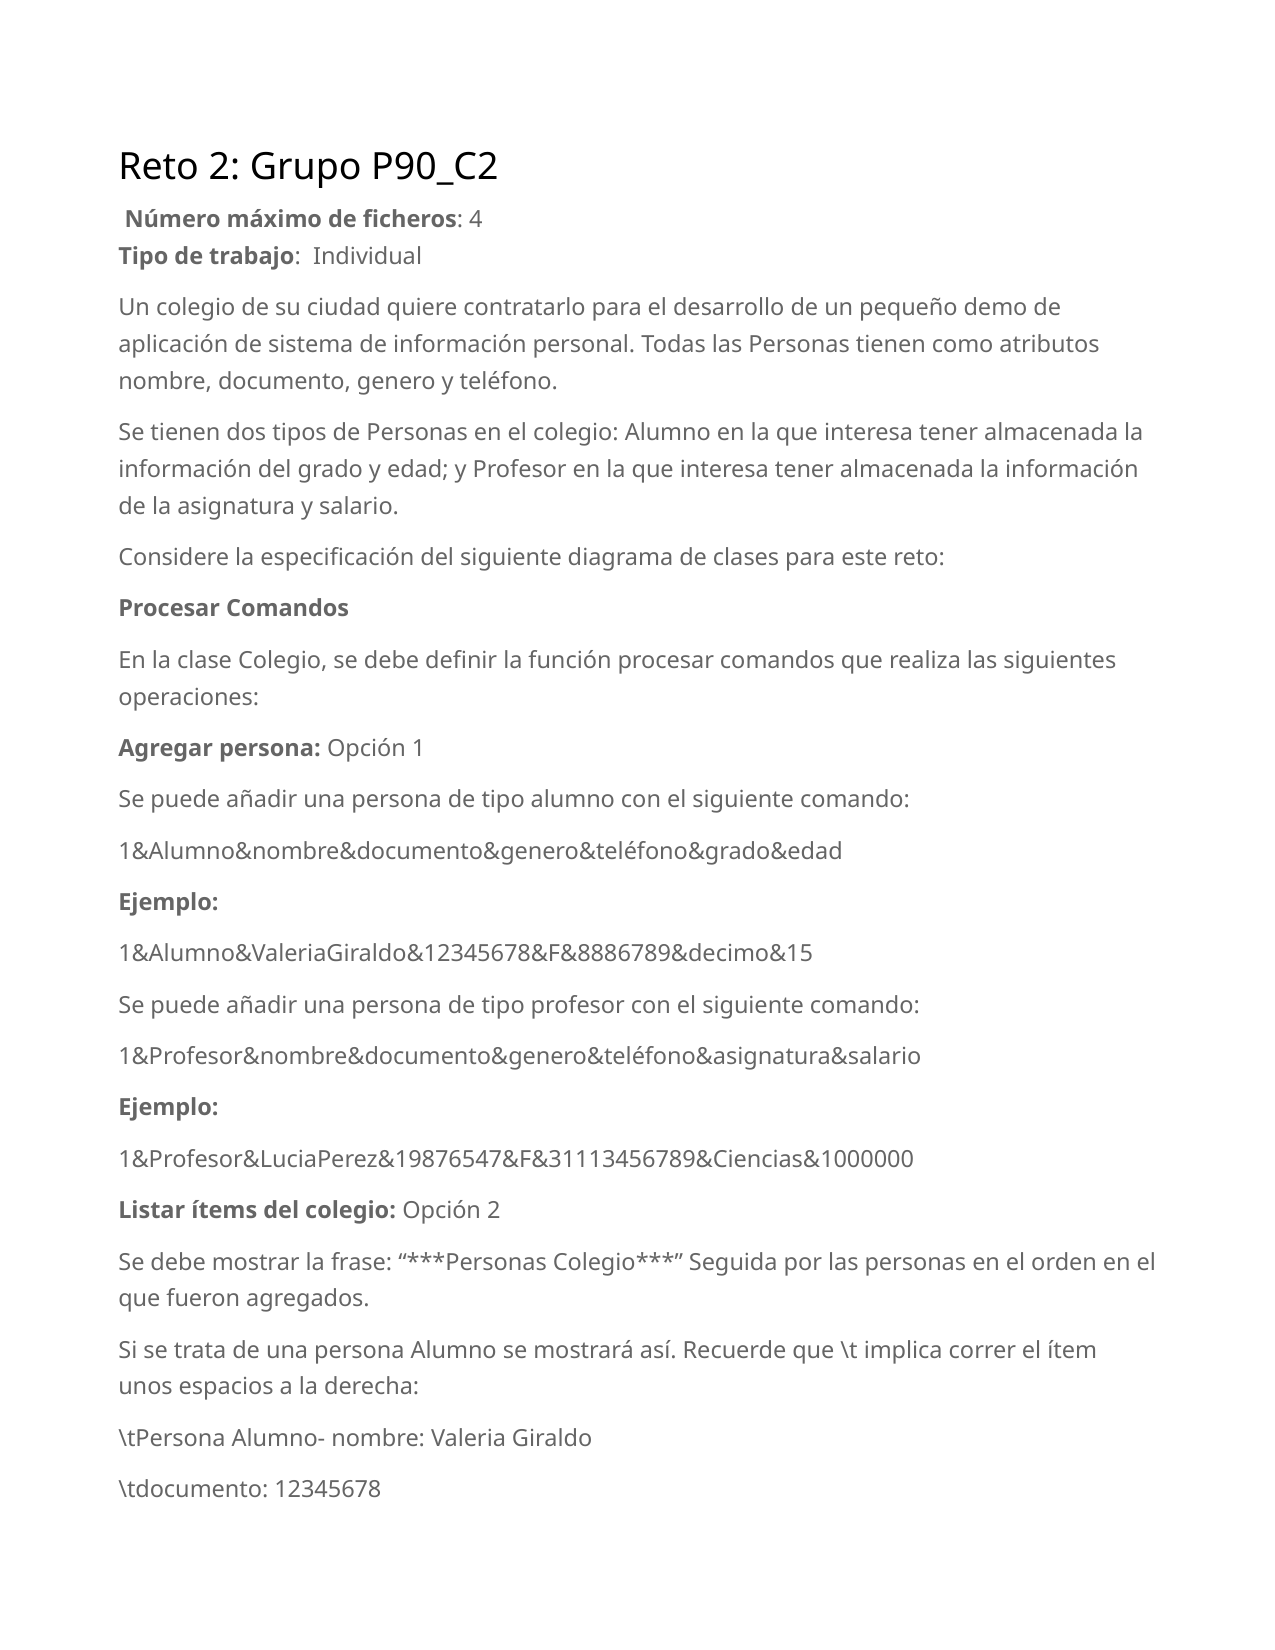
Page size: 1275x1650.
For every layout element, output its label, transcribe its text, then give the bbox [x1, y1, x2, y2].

text \tdocumento: 12345678 [118, 1472, 1157, 1504]
text Listar ítems del colegio: Opción 2 [118, 1193, 1157, 1225]
text 1&Alumno&nombre&documento&genero&teléfono&grado&edad [118, 834, 1157, 866]
text Número máximo de ficheros: 4 Tipo de trabajo: Individual [118, 202, 1157, 271]
text Si se trata de una persona Alumno se mostrará así. Recuerde que \t implica correr el ítem unos espacios a la derecha: [118, 1333, 1157, 1402]
text Ejemplo: [118, 885, 1157, 917]
text Se puede añadir una persona de tipo alumno con el siguiente comando: [118, 783, 1157, 814]
text 1&Profesor&LuciaPerez&19876547&F&31113456789&Ciencias&1000000 [118, 1142, 1157, 1174]
text Se tienen dos tipos de Personas en el colegio: Alumno en la que interesa tener almacenada la información del grado y edad; y Profesor en la que interesa tener almacenada la información de la asignatura y salario. [118, 416, 1157, 521]
text Considere la especificación del siguiente diagrama de clases para este reto: [118, 540, 1157, 572]
text Procesar Comandos [118, 592, 1157, 624]
text 1&Alumno&ValeriaGiraldo&12345678&F&8886789&decimo&15 [118, 937, 1157, 969]
text \tPersona Alumno- nombre: Valeria Giraldo [118, 1421, 1157, 1453]
text Ejemplo: [118, 1091, 1157, 1123]
text En la clase Colegio, se debe definir la función procesar comandos que realiza las siguientes operaciones: [118, 643, 1157, 712]
text Un colegio de su ciudad quiere contratarlo para el desarrollo de un pequeño demo de aplicación de sistema de información personal. Todas las Personas tienen como atributos nombre, documento, genero y teléfono. [118, 291, 1157, 396]
text 1&Profesor&nombre&documento&genero&teléfono&asignatura&salario [118, 1039, 1157, 1071]
text Se debe mostrar la frase: “***Personas Colegio***” Seguida por las personas en el orden en el que fueron agregados. [118, 1245, 1157, 1313]
subtitle Reto 2: Grupo P90_C2 [118, 139, 1157, 190]
text Se puede añadir una persona de tipo profesor con el siguiente comando: [118, 988, 1157, 1020]
text Agregar persona: Opción 1 [118, 731, 1157, 763]
